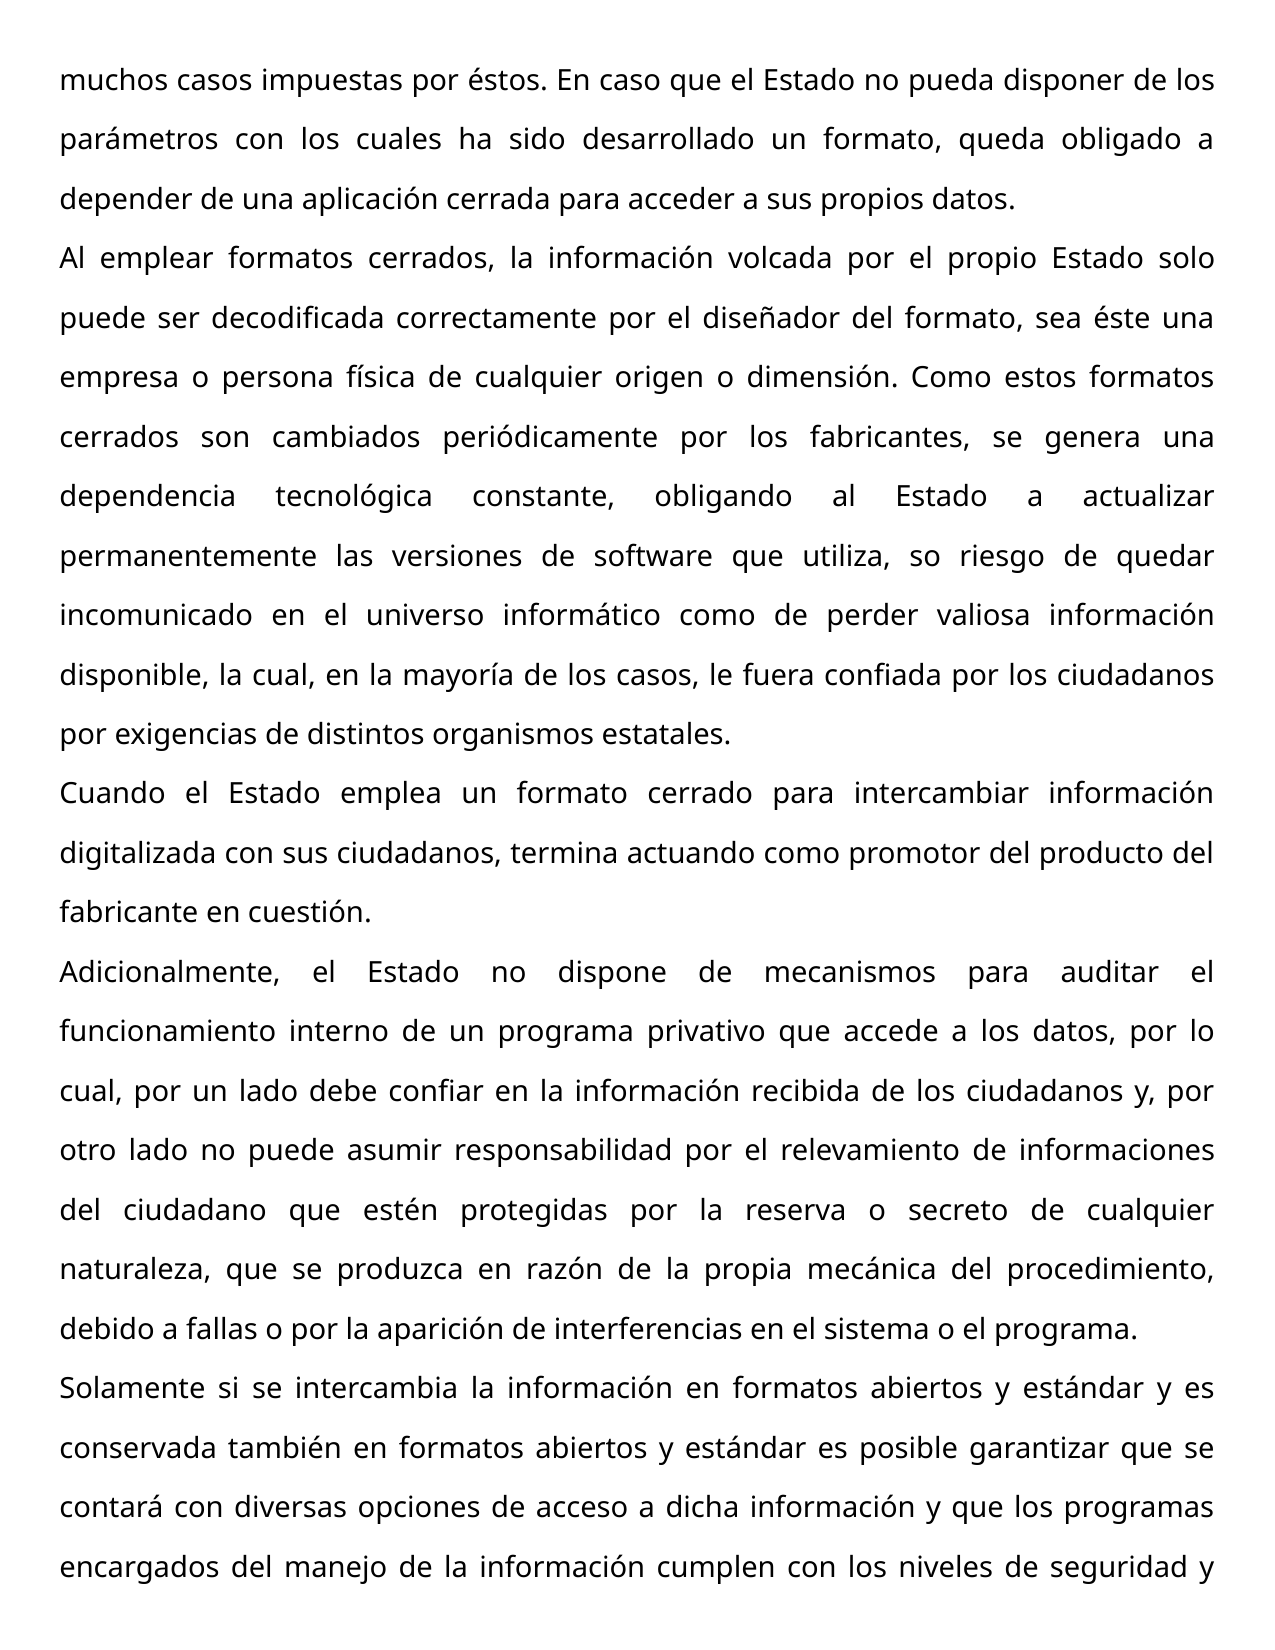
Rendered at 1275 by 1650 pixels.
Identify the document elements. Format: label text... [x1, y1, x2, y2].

text muchos casos impuestas por éstos. En caso que el Estado no pueda disponer de los parámetros con los cuales ha sido desarrollado un formato, queda obligado a depender de una aplicación cerrada para acceder a sus propios datos. [59, 59, 1216, 218]
text Adicionalmente, el Estado no dispone de mecanismos para auditar el funcionamiento interno de un programa privativo que accede a los datos, por lo cual, por un lado debe confiar en la información recibida de los ciudadanos y, por otro lado no puede asumir responsabilidad por el relevamiento de informaciones del ciudadano que estén protegidas por la reserva o secreto de cualquier naturaleza, que se produzca en razón de la propia mecánica del procedimiento, debido a fallas o por la aparición de interferencias en el sistema o el programa. [59, 951, 1216, 1348]
text Cuando el Estado emplea un formato cerrado para intercambiar información digitalizada con sus ciudadanos, termina actuando como promotor del producto del fabricante en cuestión. [59, 773, 1216, 931]
text Solamente si se intercambia la información en formatos abiertos y estándar y es conservada también en formatos abiertos y estándar es posible garantizar que se contará con diversas opciones de acceso a dicha información y que los programas encargados del manejo de la información cumplen con los niveles de seguridad y [59, 1368, 1216, 1586]
text Al emplear formatos cerrados, la información volcada por el propio Estado solo puede ser decodificada correctamente por el diseñador del formato, sea éste una empresa o persona física de cualquier origen o dimensión. Como estos formatos cerrados son cambiados periódicamente por los fabricantes, se genera una dependencia tecnológica constante, obligando al Estado a actualizar permanentemente las versiones de software que utiliza, so riesgo de quedar incomunicado en el universo informático como de perder valiosa información disponible, la cual, en la mayoría de los casos, le fuera confiada por los ciudadanos por exigencias de distintos organismos estatales. [59, 237, 1216, 753]
